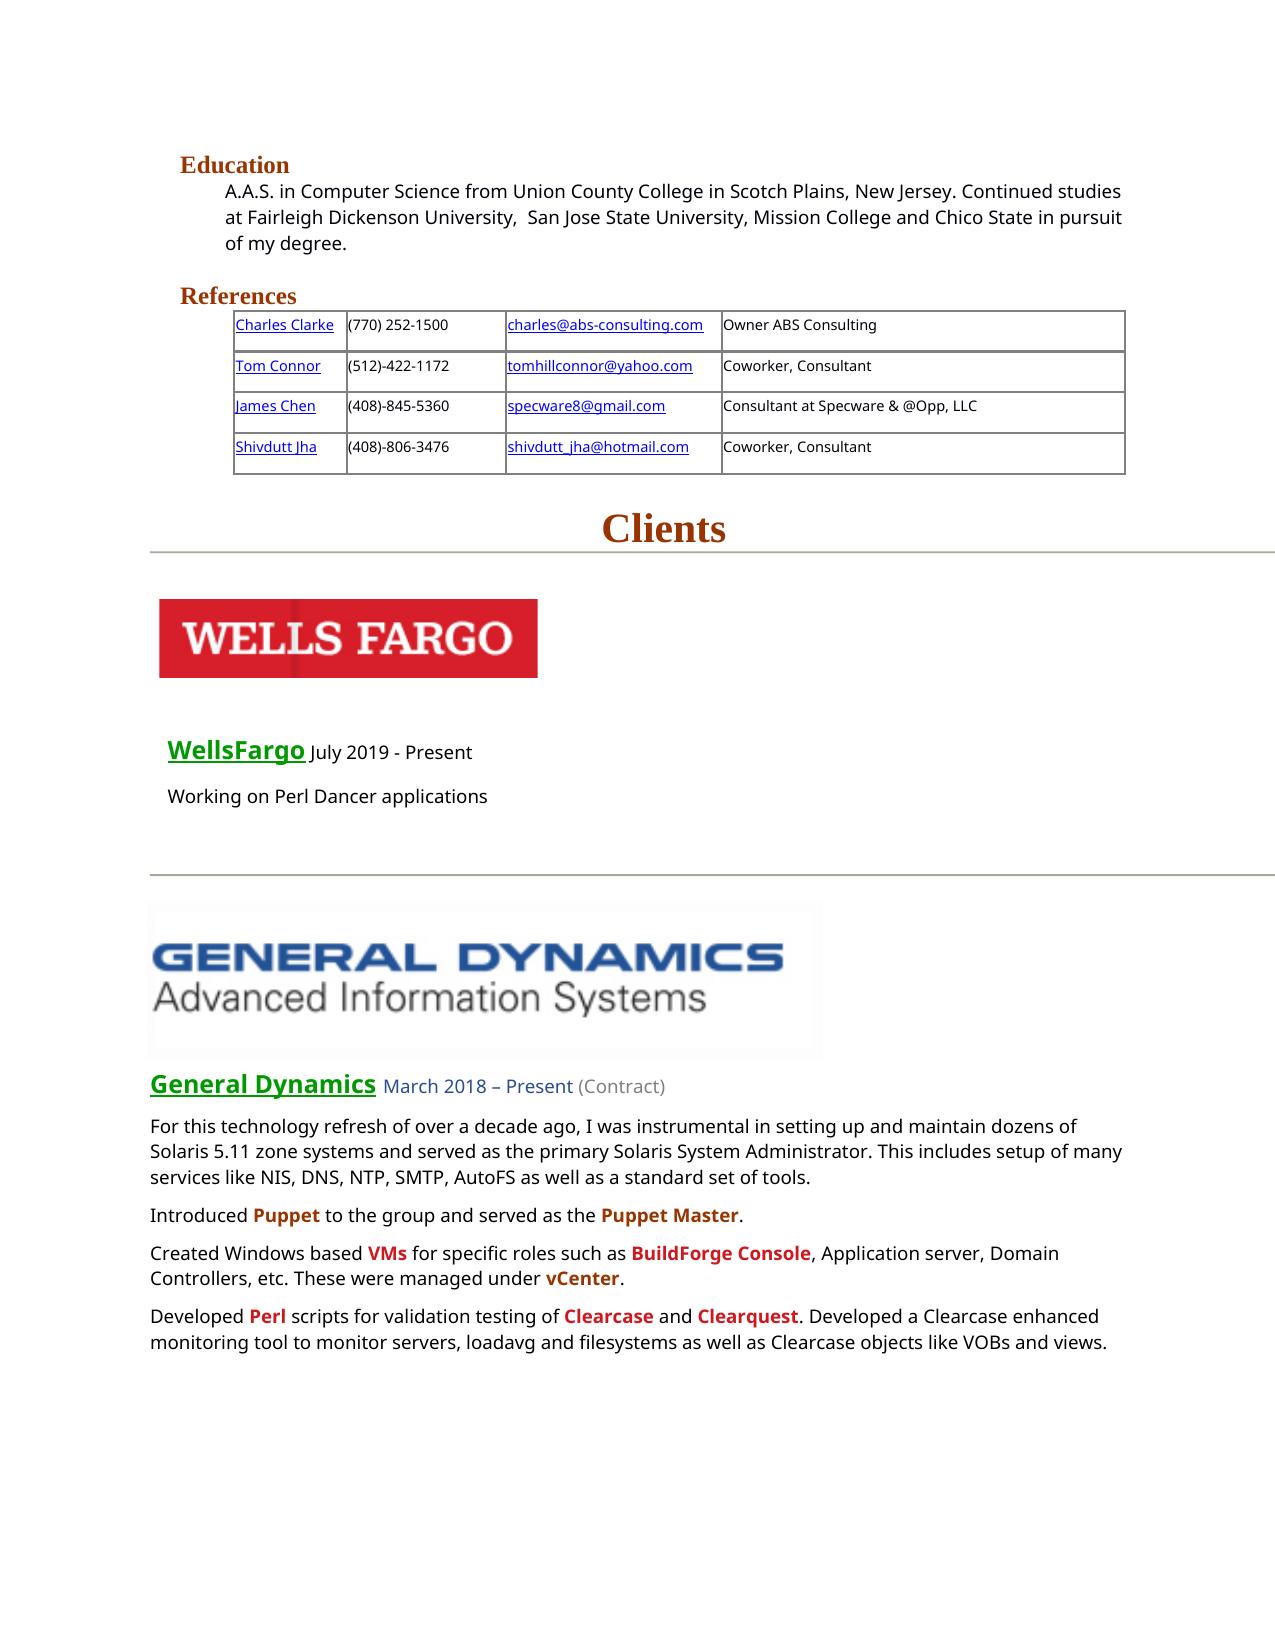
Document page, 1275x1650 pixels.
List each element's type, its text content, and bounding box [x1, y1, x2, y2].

text Developed Perl scripts for validation testing of Clearcase and Clearquest. Developed a Clearcase enhanced monitoring tool to monitor servers, loadavg and filesystems as well as Clearcase objects like VOBs and views. [150, 1303, 1125, 1354]
picture [145, 902, 823, 1060]
table_cell Consultant at Specware & @Opp, LLC [723, 393, 1124, 432]
text For this technology refresh of over a decade ago, I was instrumental in setting up and maintain dozens of Solaris 5.11 zone systems and served as the primary Solaris System Administrator. This includes setup of many services like NIS, DNS, NTP, SMTP, AutoFS as well as a standard set of tools. [150, 1113, 1125, 1189]
table_cell (408)-845-5360 [348, 393, 505, 432]
table_cell (512)-422-1172 [348, 353, 505, 391]
table_cell Coworker, Consultant [723, 353, 1124, 391]
text General Dynamics March 2018 – Present (Contract) [150, 1066, 1125, 1100]
subtitle References [180, 281, 1125, 309]
subtitle Education [180, 150, 1125, 179]
table_header Owner ABS Consulting [723, 312, 1124, 350]
subtitle Clients [202, 503, 1125, 551]
table_cell Tom Connor [235, 353, 346, 391]
text WellsFargo July 2019 - Present [167, 732, 1108, 766]
table_cell (408)-806-3476 [348, 434, 505, 472]
table_header (770) 252-1500 [348, 312, 505, 350]
table_cell Shivdutt Jha [235, 434, 346, 472]
table_header Charles Clarke [235, 312, 346, 350]
text A.A.S. in Computer Science from Union County College in Scotch Plains, New Jersey. Continued studies at Fairleigh Dickenson University, San Jose State University, Mission College and Chico State in pursuit of my degree. [225, 179, 1125, 255]
table_cell shivdutt_jha@hotmail.com [507, 434, 721, 472]
table_cell tomhillconnor@yahoo.com [507, 353, 721, 391]
text Working on Perl Dancer applications [167, 783, 1108, 809]
table_cell Coworker, Consultant [723, 434, 1124, 472]
picture [159, 599, 538, 678]
table_cell James Chen [235, 393, 346, 432]
text Created Windows based VMs for specific roles such as BuildForge Console, Application server, Domain Controllers, etc. These were managed under vCenter. [150, 1240, 1125, 1291]
table_cell specware8@gmail.com [507, 393, 721, 432]
table_header charles@abs-consulting.com [507, 312, 721, 350]
text Introduced Puppet to the group and served as the Puppet Master. [150, 1202, 1125, 1227]
